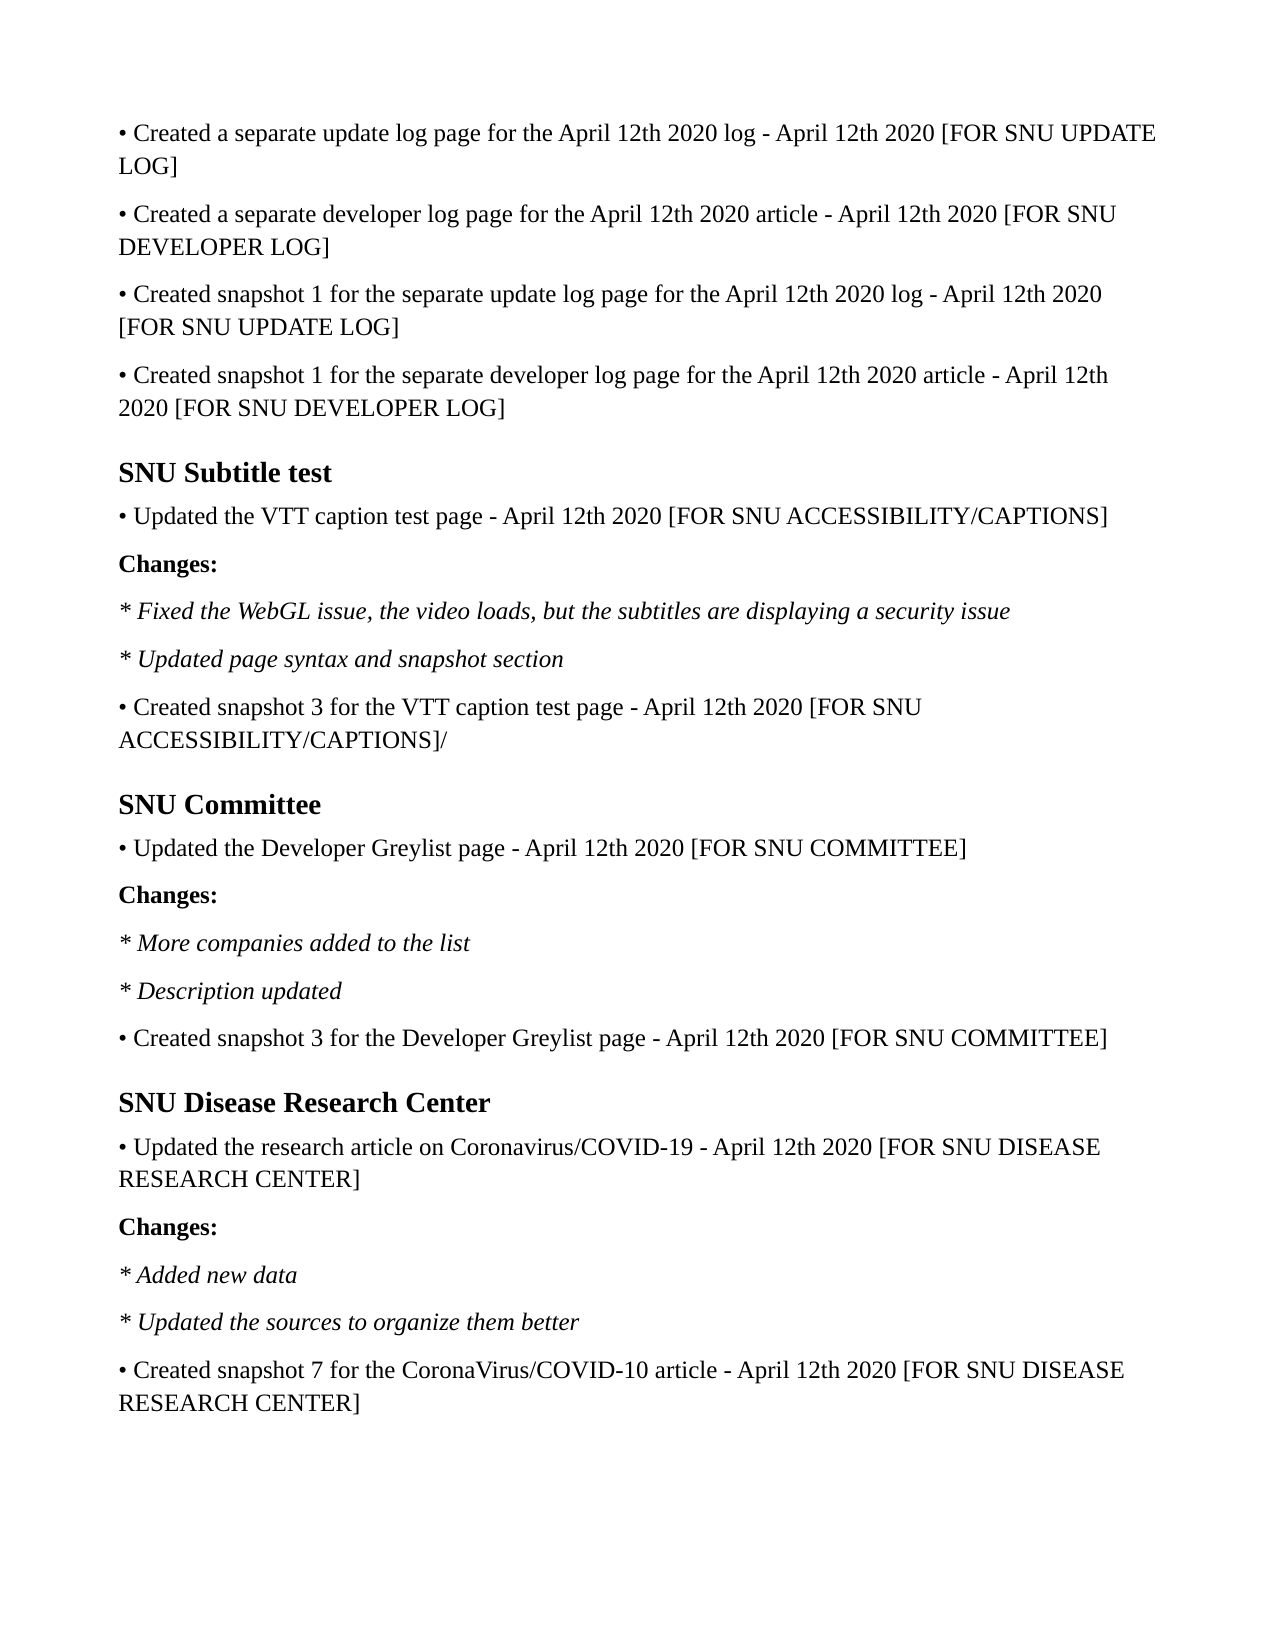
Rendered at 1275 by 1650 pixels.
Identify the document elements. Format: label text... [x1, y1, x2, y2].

text * Updated the sources to organize them better [118, 1307, 1157, 1336]
text • Created snapshot 3 for the VTT caption test page - April 12th 2020 [FOR SNU ACCESSIBILITY/CAPTIONS]/ [118, 692, 1157, 753]
text • Created snapshot 3 for the Developer Greylist page - April 12th 2020 [FOR SNU COMMITTEE] [118, 1023, 1157, 1052]
text Changes: [118, 1212, 1157, 1241]
text * Description updated [118, 976, 1157, 1004]
text • Updated the Developer Greylist page - April 12th 2020 [FOR SNU COMMITTEE] [118, 833, 1157, 862]
text • Created snapshot 1 for the separate update log page for the April 12th 2020 log - April 12th 2020 [FOR SNU UPDATE LOG] [118, 279, 1157, 341]
subtitle SNU Subtitle test [118, 455, 1157, 489]
text • Created a separate update log page for the April 12th 2020 log - April 12th 2020 [FOR SNU UPDATE LOG] [118, 118, 1157, 180]
text * More companies added to the list [118, 928, 1157, 957]
text Changes: [118, 881, 1157, 909]
text • Created snapshot 7 for the CoronaVirus/COVID-10 article - April 12th 2020 [FOR SNU DISEASE RESEARCH CENTER] [118, 1355, 1157, 1417]
text * Updated page syntax and snapshot section [118, 644, 1157, 673]
text * Fixed the WebGL issue, the video loads, but the subtitles are displaying a security issue [118, 596, 1157, 625]
text Changes: [118, 549, 1157, 578]
text • Created snapshot 1 for the separate developer log page for the April 12th 2020 article - April 12th 2020 [FOR SNU DEVELOPER LOG] [118, 360, 1157, 422]
subtitle SNU Disease Research Center [118, 1086, 1157, 1119]
text • Created a separate developer log page for the April 12th 2020 article - April 12th 2020 [FOR SNU DEVELOPER LOG] [118, 199, 1157, 261]
subtitle SNU Committee [118, 787, 1157, 820]
text • Updated the VTT caption test page - April 12th 2020 [FOR SNU ACCESSIBILITY/CAPTIONS] [118, 501, 1157, 530]
text • Updated the research article on Coronavirus/COVID-19 - April 12th 2020 [FOR SNU DISEASE RESEARCH CENTER] [118, 1132, 1157, 1193]
text * Added new data [118, 1260, 1157, 1288]
